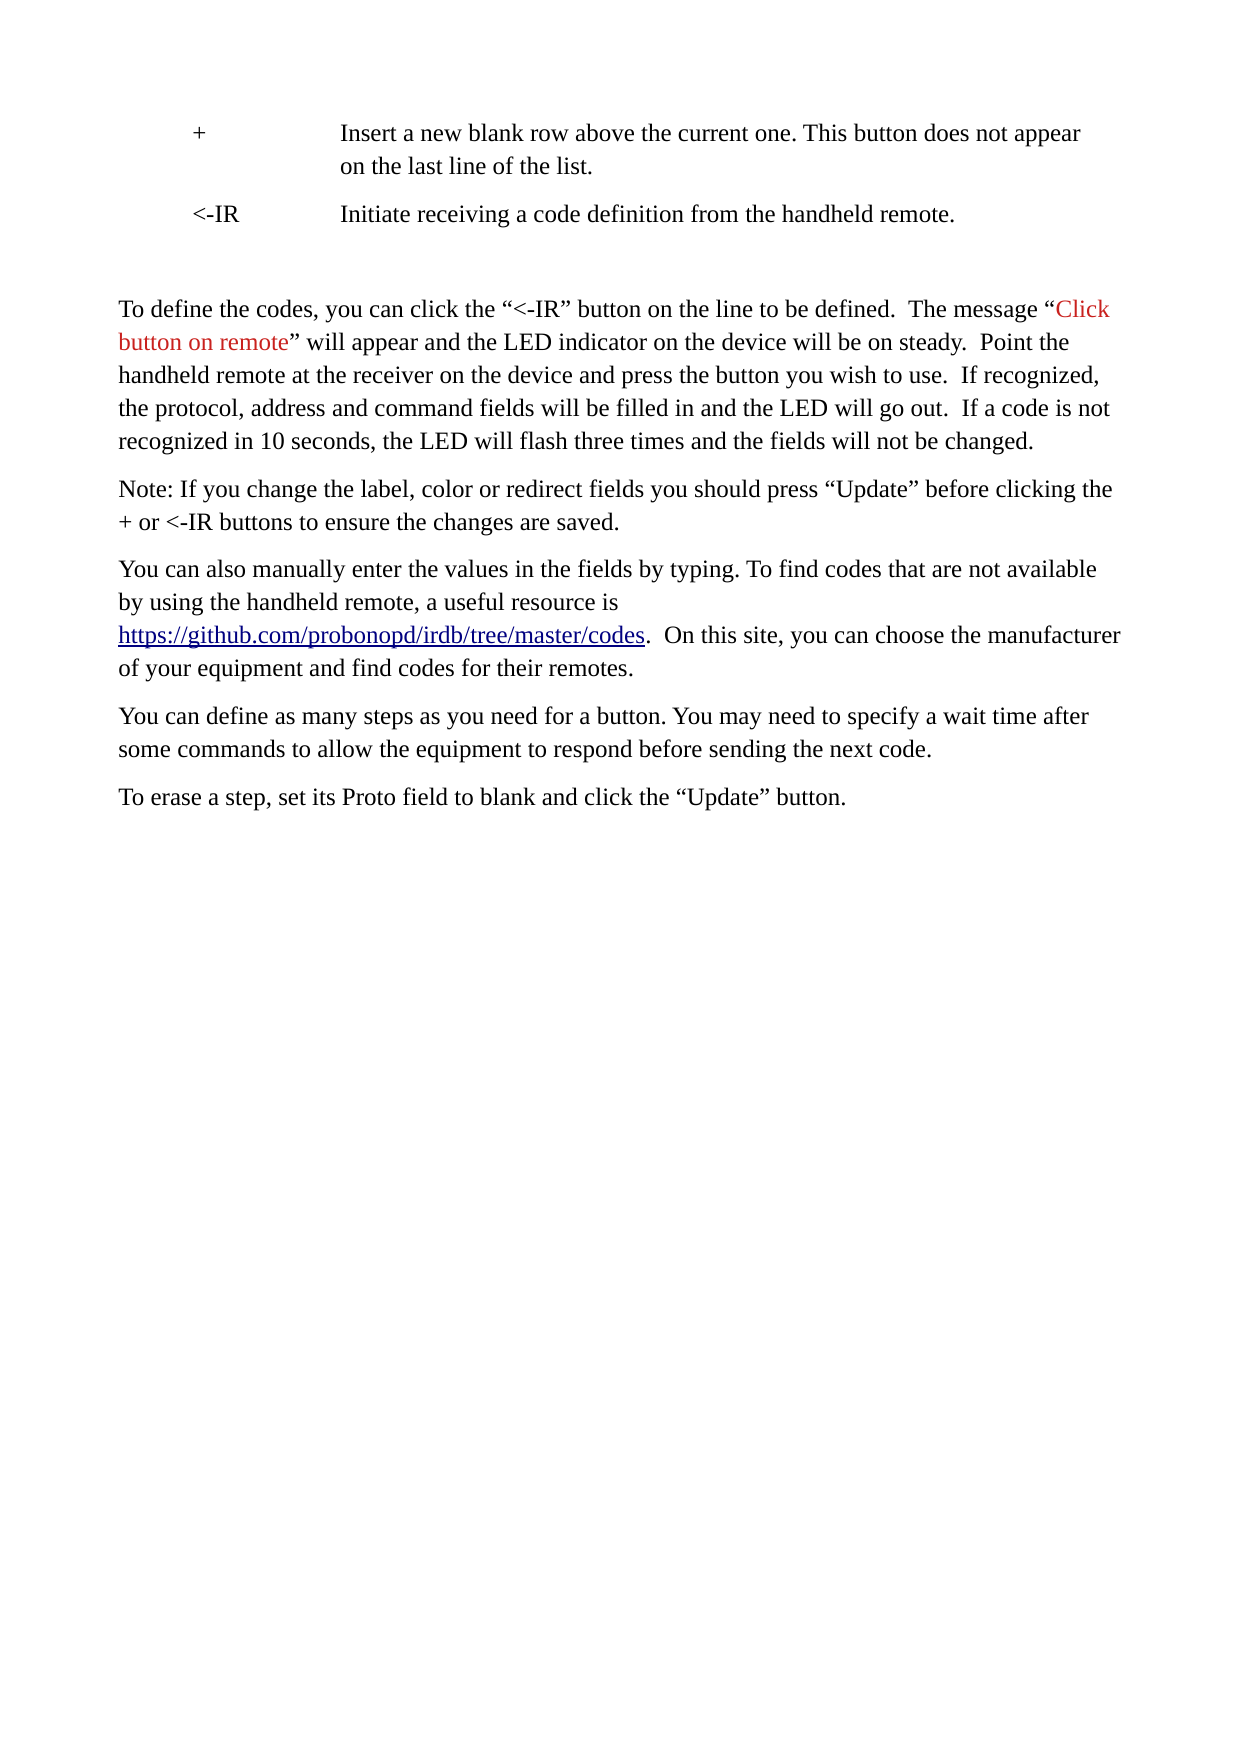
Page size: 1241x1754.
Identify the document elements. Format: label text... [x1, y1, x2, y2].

text <-IR Initiate receiving a code definition from the handheld remote. [118, 199, 1122, 227]
text You can define as many steps as you need for a button. You may need to specify a wait time after some commands to allow the equipment to respond before sending the next code. [118, 701, 1122, 763]
text To define the codes, you can click the “<-IR” button on the line to be defined. The message “Click button on remote” will appear and the LED indicator on the device will be on steady. Point the handheld remote at the receiver on the device and press the button you wish to use. If recognized, the protocol, address and command fields will be filled in and the LED will go out. If a code is not recognized in 10 seconds, the LED will flash three times and the fields will not be changed. [118, 294, 1122, 455]
text + Insert a new blank row above the current one. This button does not appear [118, 118, 1122, 147]
text To erase a step, set its Proto field to blank and click the “Update” button. [118, 782, 1122, 810]
text on the last line of the list. [118, 151, 1122, 180]
text Note: If you change the label, color or redirect fields you should press “Update” before clicking the + or <-IR buttons to ensure the changes are saved. [118, 474, 1122, 535]
text You can also manually enter the values in the fields by typing. To find codes that are not available by using the handheld remote, a useful resource is https://github.com/probonopd/irdb/tree/master/codes. On this site, you can choose the manufacturer of your equipment and find codes for their remotes. [118, 554, 1122, 682]
